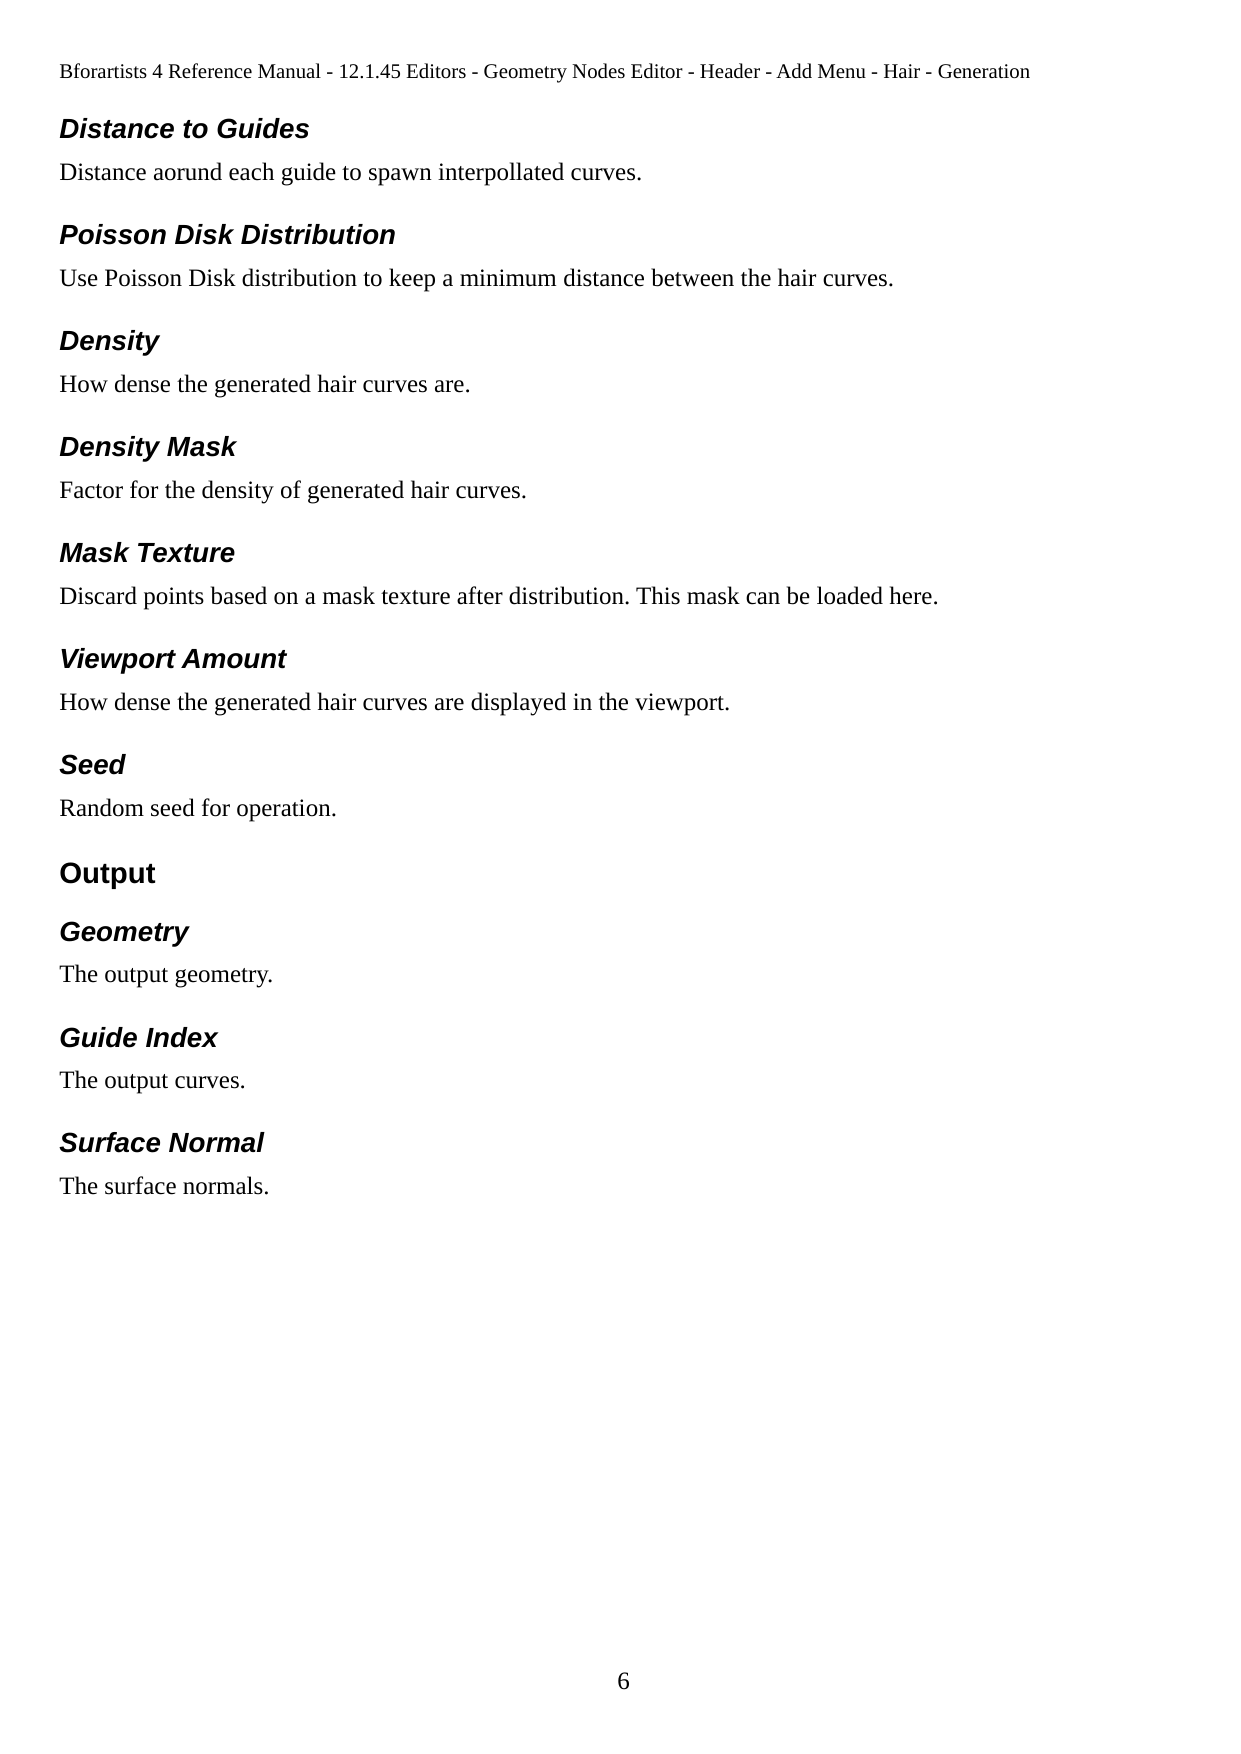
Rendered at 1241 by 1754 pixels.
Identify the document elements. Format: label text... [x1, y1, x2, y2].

text Factor for the density of generated hair curves. [59, 475, 1181, 503]
subtitle Geometry [59, 915, 1181, 947]
text Random seed for operation. [59, 793, 1181, 821]
subtitle Viewport Amount [59, 642, 1181, 674]
subtitle Poisson Disk Distribution [59, 218, 1181, 250]
text How dense the generated hair curves are. [59, 369, 1181, 398]
text How dense the generated hair curves are displayed in the viewport. [59, 687, 1181, 715]
text Distance aorund each guide to spawn interpollated curves. [59, 157, 1181, 186]
subtitle Density [59, 324, 1181, 356]
subtitle Surface Normal [59, 1127, 1181, 1159]
subtitle Seed [59, 748, 1181, 780]
text The output curves. [59, 1065, 1181, 1094]
subtitle Guide Index [59, 1021, 1181, 1053]
subtitle Distance to Guides [59, 113, 1181, 144]
subtitle Output [59, 856, 1181, 890]
subtitle Density Mask [59, 430, 1181, 462]
text Discard points based on a mask texture after distribution. This mask can be loaded here. [59, 581, 1181, 609]
text Use Poisson Disk distribution to keep a minimum distance between the hair curves. [59, 263, 1181, 292]
text The surface normals. [59, 1171, 1181, 1200]
text The output geometry. [59, 959, 1181, 988]
subtitle Mask Texture [59, 536, 1181, 568]
